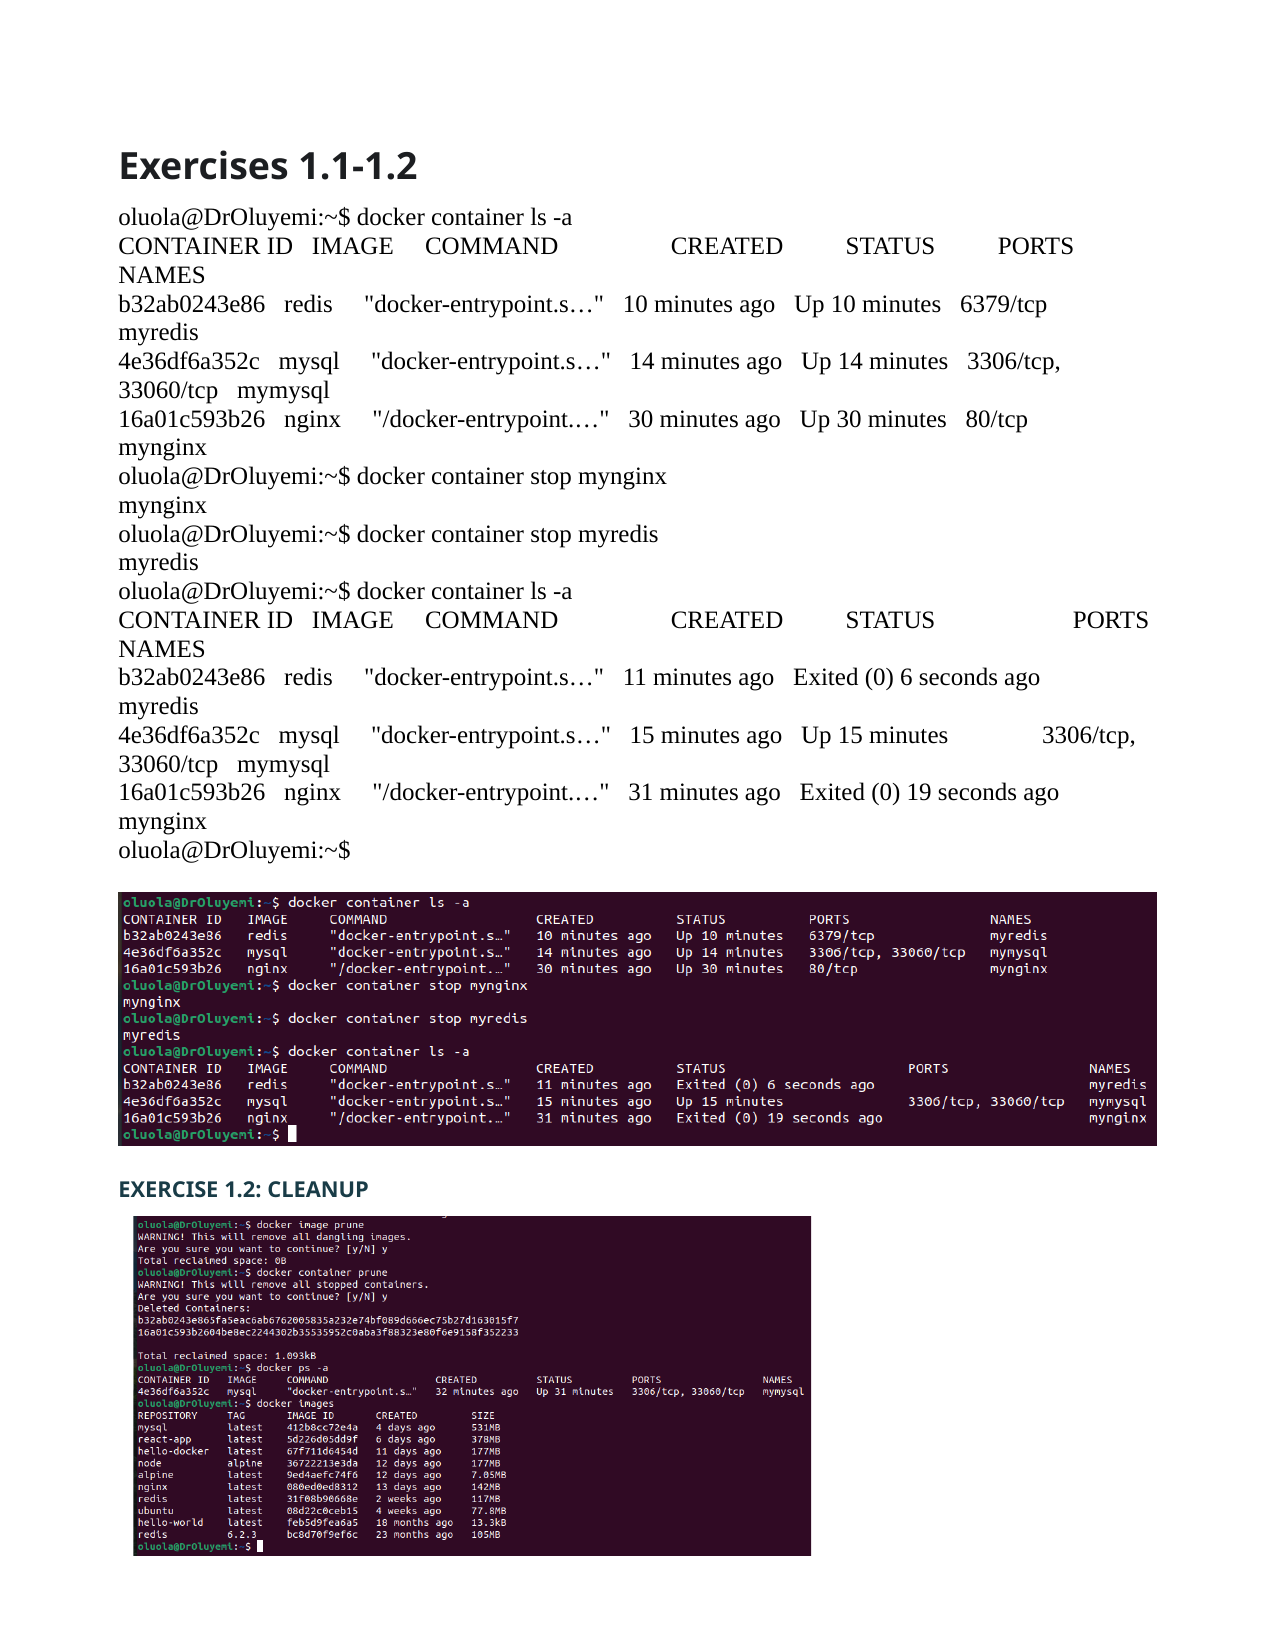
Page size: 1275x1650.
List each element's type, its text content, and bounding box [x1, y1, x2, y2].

text 16a01c593b26 nginx "/docker-entrypoint.…" 31 minutes ago Exited (0) 19 seconds ago mynginx [118, 777, 1157, 835]
subtitle Exercises 1.1-1.2 [118, 139, 1157, 190]
text oluola@DrOluyemi:~$ docker container stop myredis [118, 519, 1157, 547]
picture [133, 1216, 812, 1556]
text 4e36df6a352c mysql "docker-entrypoint.s…" 14 minutes ago Up 14 minutes 3306/tcp, 33060/tcp mymysql [118, 346, 1157, 404]
text b32ab0243e86 redis "docker-entrypoint.s…" 10 minutes ago Up 10 minutes 6379/tcp myredis [118, 289, 1157, 346]
text oluola@DrOluyemi:~$ docker container stop mynginx [118, 461, 1157, 490]
text CONTAINER ID IMAGE COMMAND CREATED STATUS PORTS NAMES [118, 605, 1157, 662]
text 4e36df6a352c mysql "docker-entrypoint.s…" 15 minutes ago Up 15 minutes 3306/tcp, 33060/tcp mymysql [118, 720, 1157, 777]
text oluola@DrOluyemi:~$ [118, 835, 1157, 864]
text oluola@DrOluyemi:~$ docker container ls -a [118, 576, 1157, 605]
picture [118, 892, 1157, 1146]
text 16a01c593b26 nginx "/docker-entrypoint.…" 30 minutes ago Up 30 minutes 80/tcp mynginx [118, 404, 1157, 461]
text mynginx [118, 490, 1157, 519]
text EXERCISE 1.2: CLEANUP [118, 1174, 1157, 1204]
text CONTAINER ID IMAGE COMMAND CREATED STATUS PORTS NAMES [118, 231, 1157, 289]
text b32ab0243e86 redis "docker-entrypoint.s…" 11 minutes ago Exited (0) 6 seconds ago myredis [118, 662, 1157, 720]
text oluola@DrOluyemi:~$ docker container ls -a [118, 202, 1157, 231]
text myredis [118, 547, 1157, 576]
